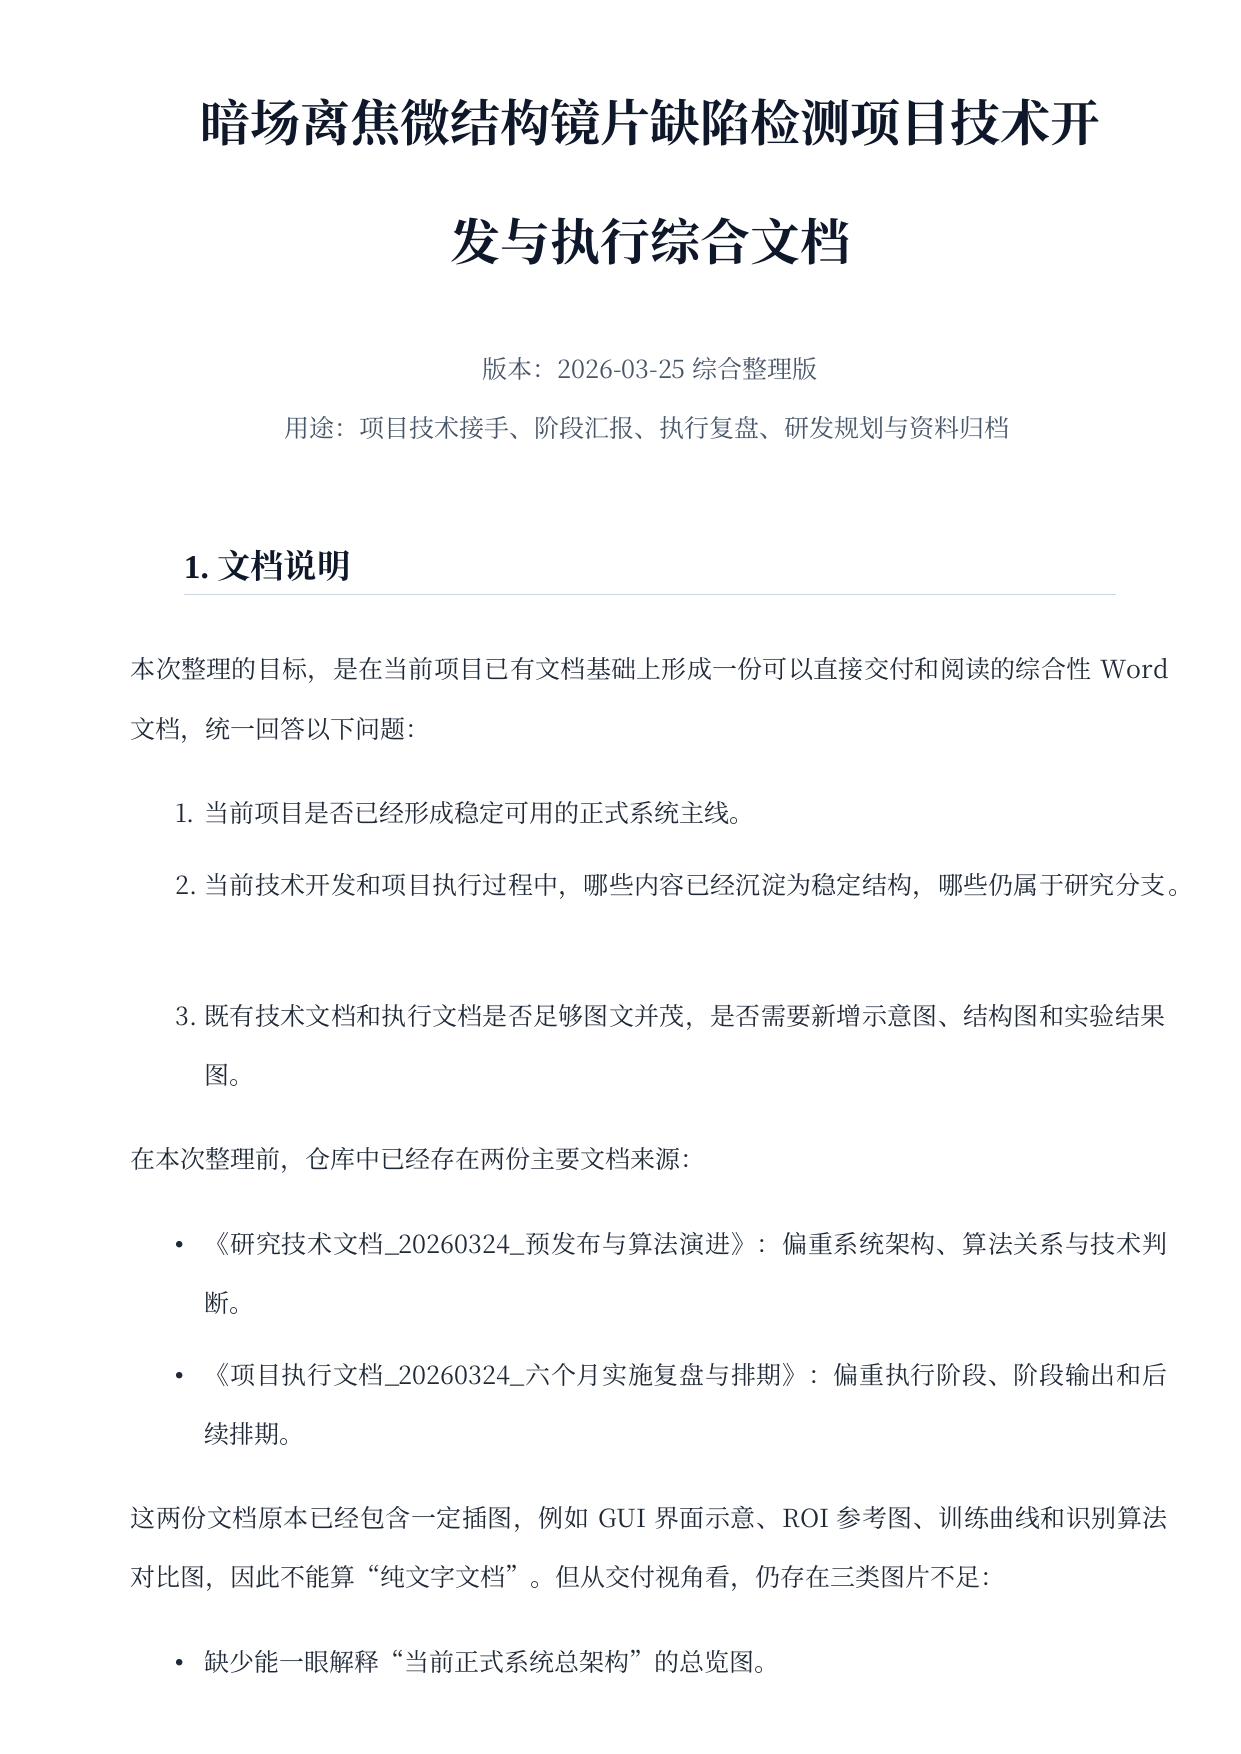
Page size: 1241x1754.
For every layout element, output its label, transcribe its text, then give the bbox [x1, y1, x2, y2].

subtitle 1. 文档说明 [184, 540, 1116, 594]
list 《项目执行文档_20260324_六个月实施复盘与排期》：偏重执行阶段、阶段输出和后续排期。 [175, 1355, 1169, 1451]
list 当前技术开发和项目执行过程中，哪些内容已经沉淀为稳定结构，哪些仍属于研究分支。 [175, 865, 1169, 961]
text 这两份文档原本已经包含一定插图，例如 GUI 界面示意、ROI 参考图、训练曲线和识别算法对比图，因此不能算“纯文字文档”。但从交付视角看，仍存在三类图片不足： [131, 1499, 1169, 1594]
subtitle 暗场离焦微结构镜片缺陷检测项目技术开发与执行综合文档 [184, 84, 1116, 274]
list 当前项目是否已经形成稳定可用的正式系统主线。 [175, 794, 1169, 829]
text 本次整理的目标，是在当前项目已有文档基础上形成一份可以直接交付和阅读的综合性 Word 文档，统一回答以下问题： [131, 650, 1169, 745]
text 版本：2026-03-25 综合整理版 用途：项目技术接手、阶段汇报、执行复盘、研发规划与资料归档 [118, 349, 1181, 444]
list 既有技术文档和执行文档是否足够图文并茂，是否需要新增示意图、结构图和实验结果图。 [175, 996, 1169, 1092]
list 《研究技术文档_20260324_预发布与算法演进》：偏重系统架构、算法关系与技术判断。 [175, 1224, 1169, 1319]
text 在本次整理前，仓库中已经存在两份主要文档来源： [131, 1140, 1169, 1176]
list 缺少能一眼解释“当前正式系统总架构”的总览图。 [175, 1642, 1169, 1678]
